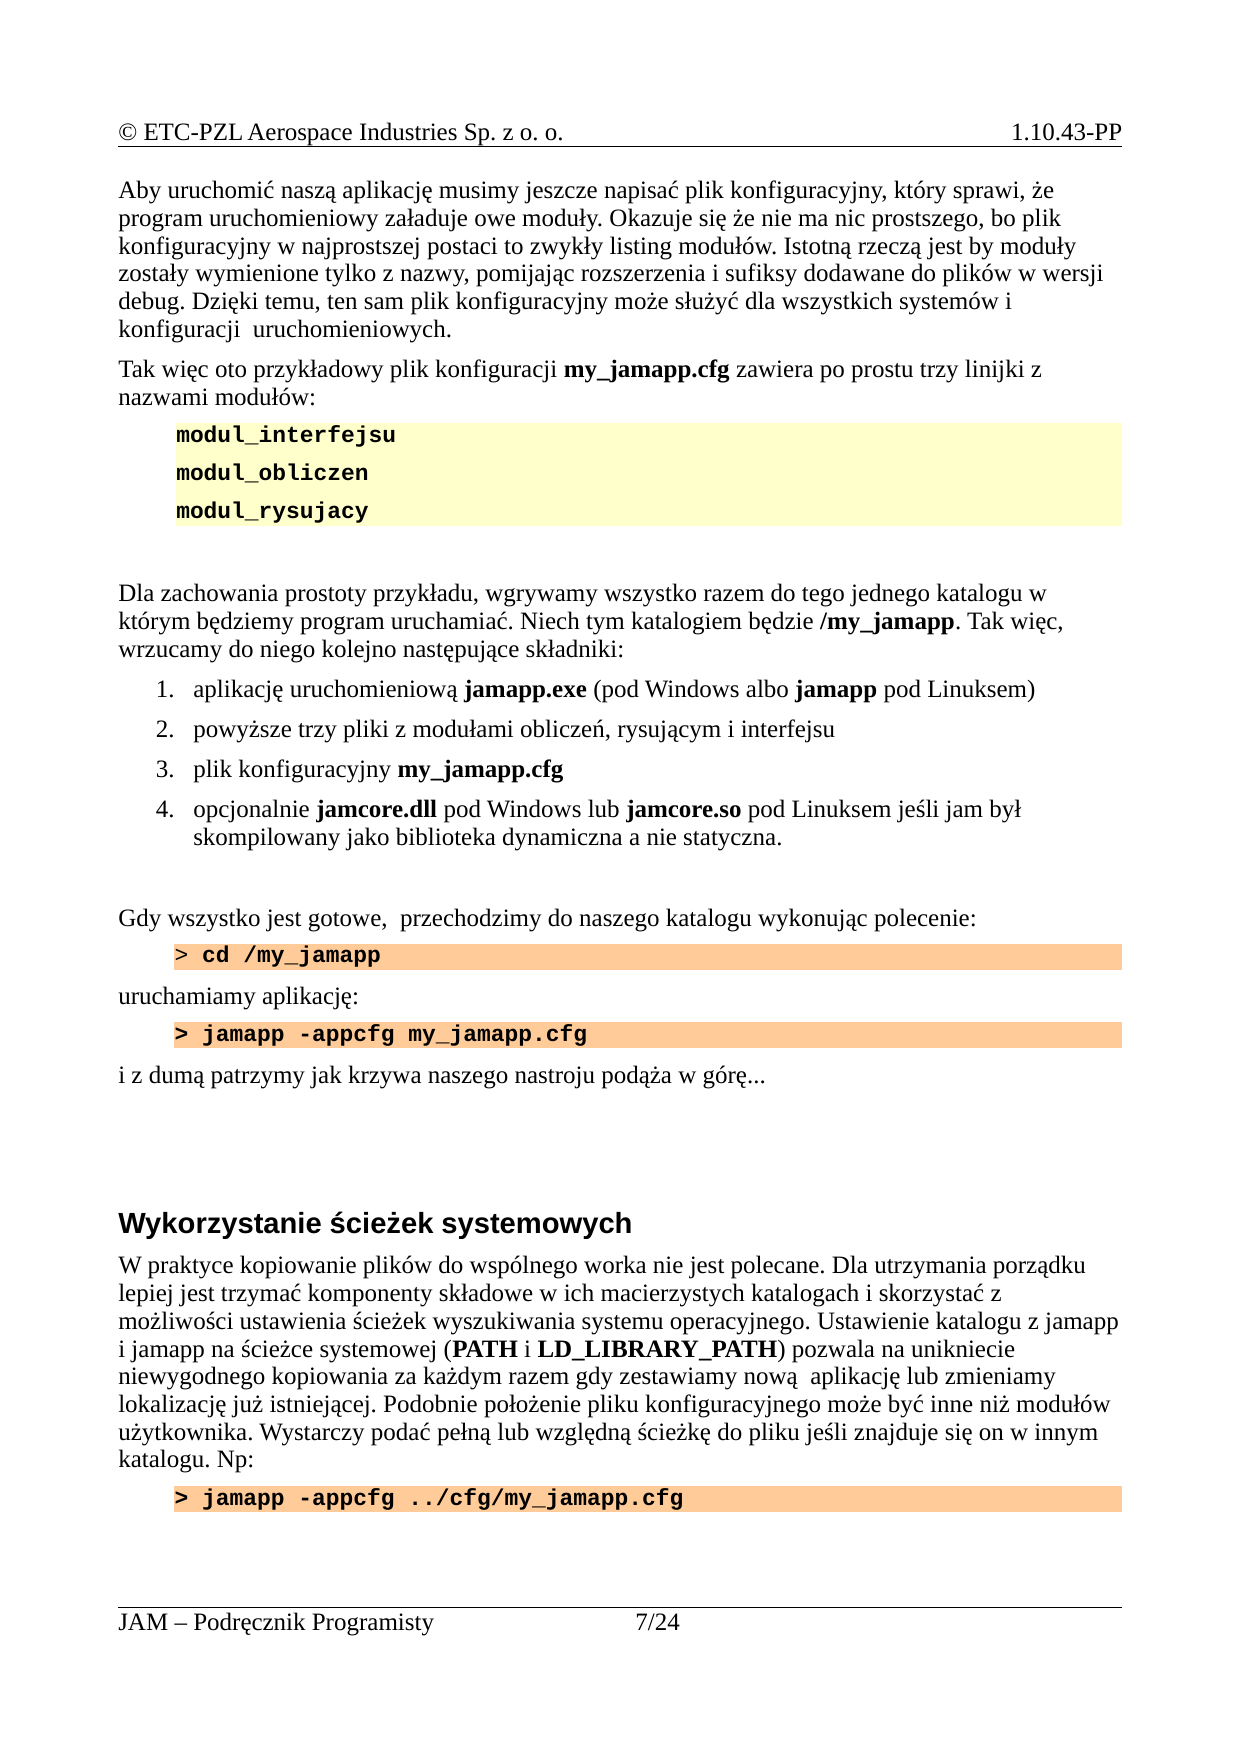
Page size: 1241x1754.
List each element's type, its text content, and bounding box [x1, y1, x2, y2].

text modul_obliczen [176, 461, 1122, 487]
text W praktyce kopiowanie plików do wspólnego worka nie jest polecane. Dla utrzymania porządku lepiej jest trzymać komponenty składowe w ich macierzystych katalogach i skorzystać z możliwości ustawienia ścieżek wyszukiwania systemu operacyjnego. Ustawienie katalogu z jamapp i jamapp na ścieżce systemowej (PATH i LD_LIBRARY_PATH) pozwala na unikniecie niewygodnego kopiowania za każdym razem gdy zestawiamy nową aplikację lub zmieniamy lokalizację już istniejącej. Podobnie położenie pliku konfiguracyjnego może być inne niż modułów użytkownika. Wystarczy podać pełną lub względną ścieżkę do pliku jeśli znajduje się on w innym katalogu. Np: [118, 1252, 1122, 1473]
text i z dumą patrzymy jak krzywa naszego nastroju podąża w górę... [118, 1061, 1122, 1089]
list opcjonalnie jamcore.dll pod Windows lub jamcore.so pod Linuksem jeśli jam był skompilowany jako biblioteka dynamiczna a nie statyczna. [156, 796, 1122, 851]
text Tak więc oto przykładowy plik konfiguracji my_jamapp.cfg zawiera po prostu trzy linijki z nazwami modułów: [118, 355, 1122, 411]
text > jamapp -appcfg ../cfg/my_jamapp.cfg [174, 1486, 1122, 1512]
text modul_interfejsu [176, 423, 1122, 449]
text Gdy wszystko jest gotowe, przechodzimy do naszego katalogu wykonując polecenie: [118, 904, 1122, 931]
subtitle Wykorzystanie ścieżek systemowych [118, 1207, 1122, 1239]
text > jamapp -appcfg my_jamapp.cfg [174, 1022, 1122, 1048]
text modul_rysujacy [176, 500, 1122, 526]
list plik konfiguracyjny my_jamapp.cfg [156, 755, 1122, 783]
text > cd /my_jamapp [174, 944, 1122, 970]
list powyższe trzy pliki z modułami obliczeń, rysującym i interfejsu [156, 715, 1122, 743]
list aplikację uruchomieniową jamapp.exe (pod Windows albo jamapp pod Linuksem) [156, 675, 1122, 703]
text uruchamiamy aplikację: [118, 982, 1122, 1010]
text Aby uruchomić naszą aplikację musimy jeszcze napisać plik konfiguracyjny, który sprawi, że program uruchomieniowy załaduje owe moduły. Okazuje się że nie ma nic prostszego, bo plik konfiguracyjny w najprostszej postaci to zwykły listing modułów. Istotną rzeczą jest by moduły zostały wymienione tylko z nazwy, pomijając rozszerzenia i sufiksy dodawane do plików w wersji debug. Dzięki temu, ten sam plik konfiguracyjny może służyć dla wszystkich systemów i konfiguracji uruchomieniowych. [118, 176, 1122, 343]
text Dla zachowania prostoty przykładu, wgrywamy wszystko razem do tego jednego katalogu w którym będziemy program uruchamiać. Niech tym katalogiem będzie /my_jamapp. Tak więc, wrzucamy do niego kolejno następujące składniki: [118, 579, 1122, 662]
